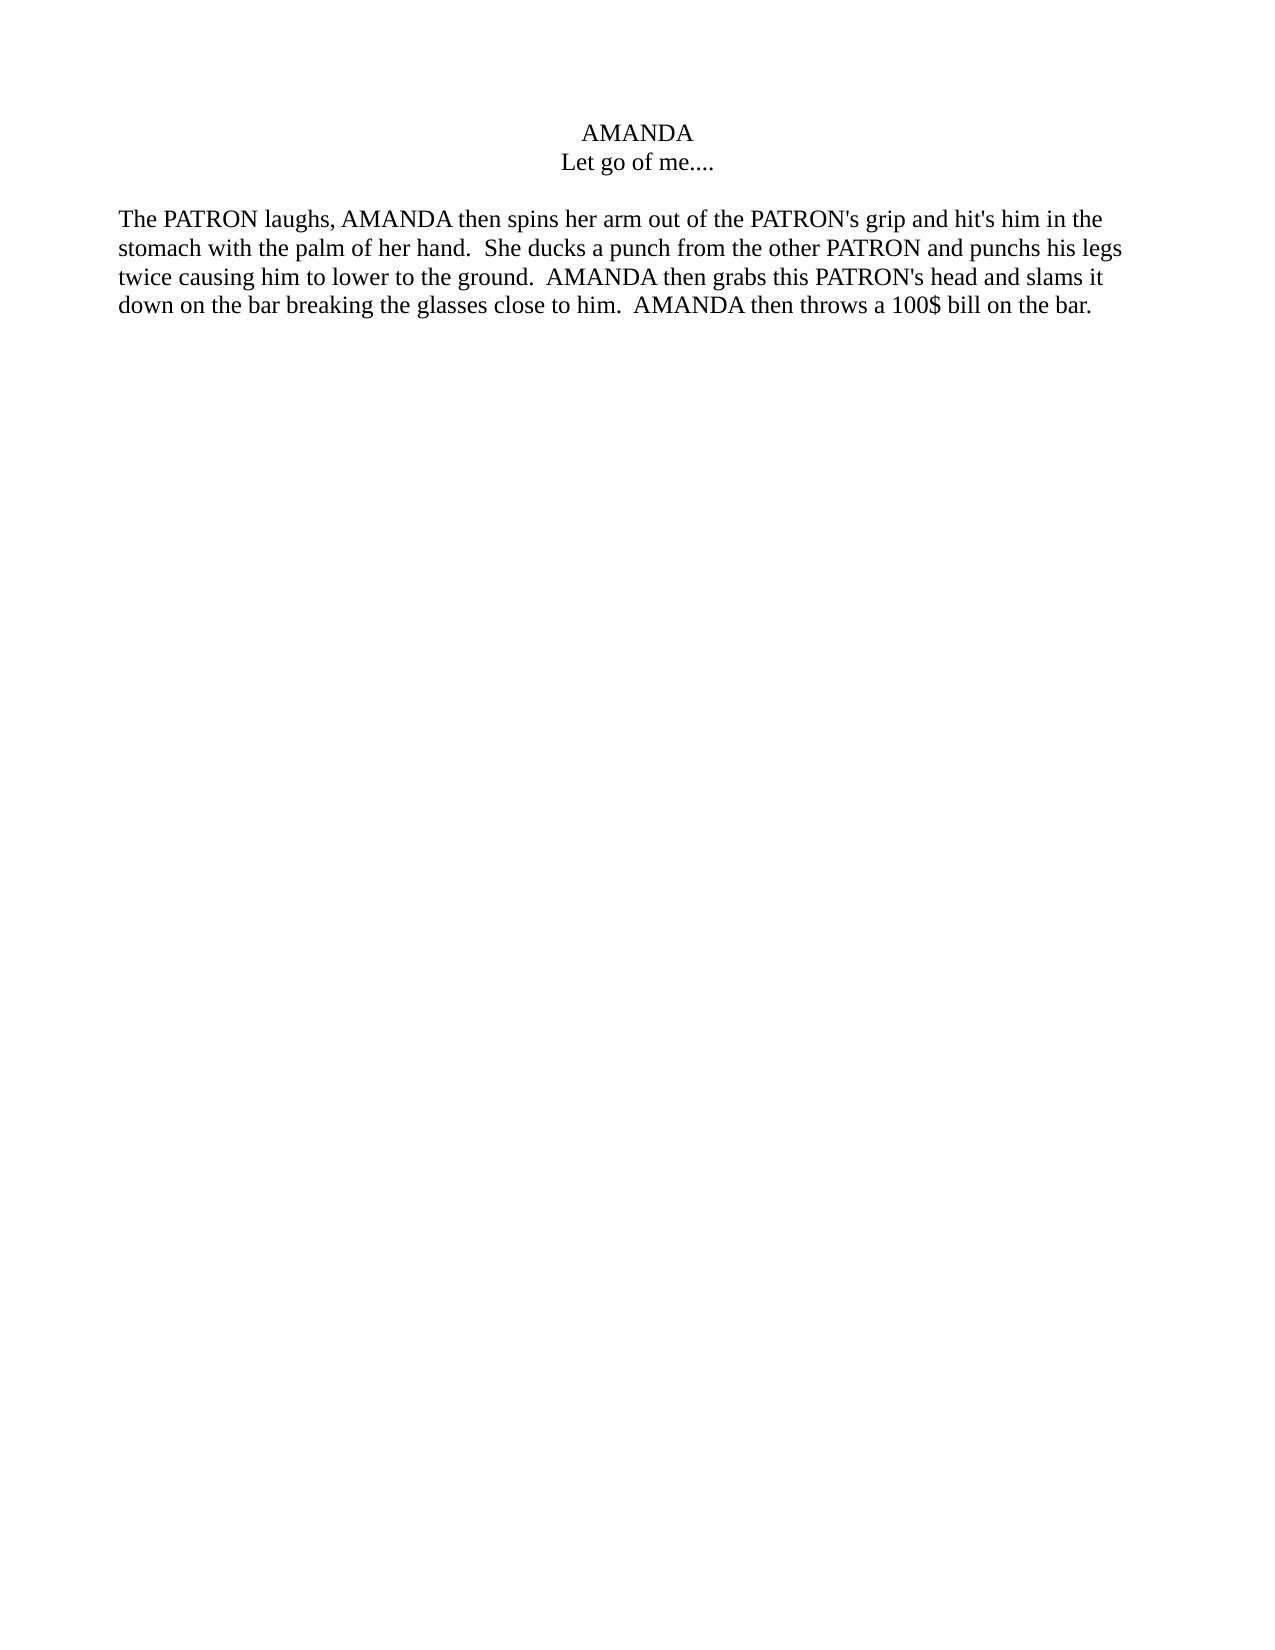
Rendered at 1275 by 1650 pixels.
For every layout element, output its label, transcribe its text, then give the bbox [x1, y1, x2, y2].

text Let go of me.... [118, 147, 1157, 176]
text The PATRON laughs, AMANDA then spins her arm out of the PATRON's grip and hit's him in the stomach with the palm of her hand. She ducks a punch from the other PATRON and punchs his legs twice causing him to lower to the ground. AMANDA then grabs this PATRON's head and slams it down on the bar breaking the glasses close to him. AMANDA then throws a 100$ bill on the bar. [118, 204, 1157, 319]
text AMANDA [118, 118, 1157, 147]
